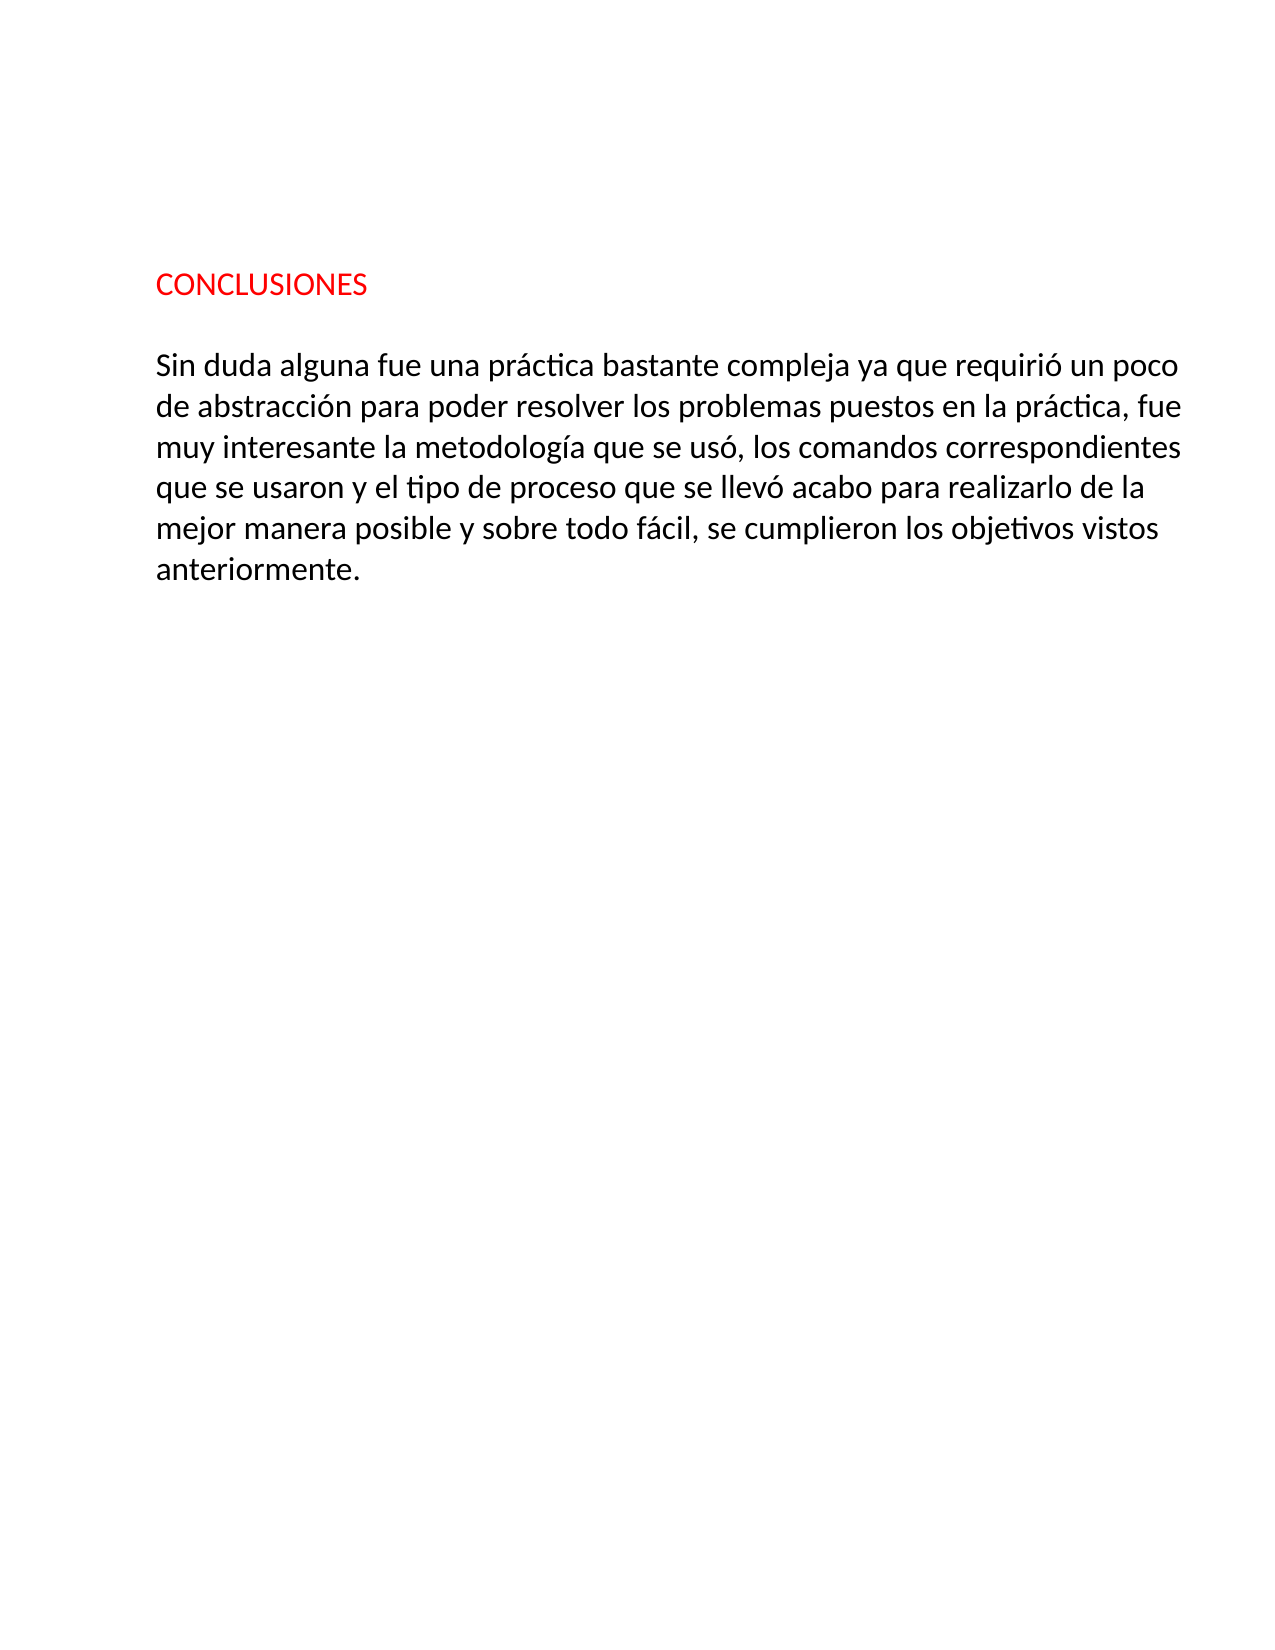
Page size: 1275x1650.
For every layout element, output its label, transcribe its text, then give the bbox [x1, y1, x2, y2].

text Sin duda alguna fue una práctica bastante compleja ya que requirió un poco de abstracción para poder resolver los problemas puestos en la práctica, fue muy interesante la metodología que se usó, los comandos correspondientes que se usaron y el tipo de proceso que se llevó acabo para realizarlo de la mejor manera posible y sobre todo fácil, se cumplieron los objetivos vistos anteriormente. [156, 344, 1205, 589]
text CONCLUSIONES [156, 263, 1205, 303]
